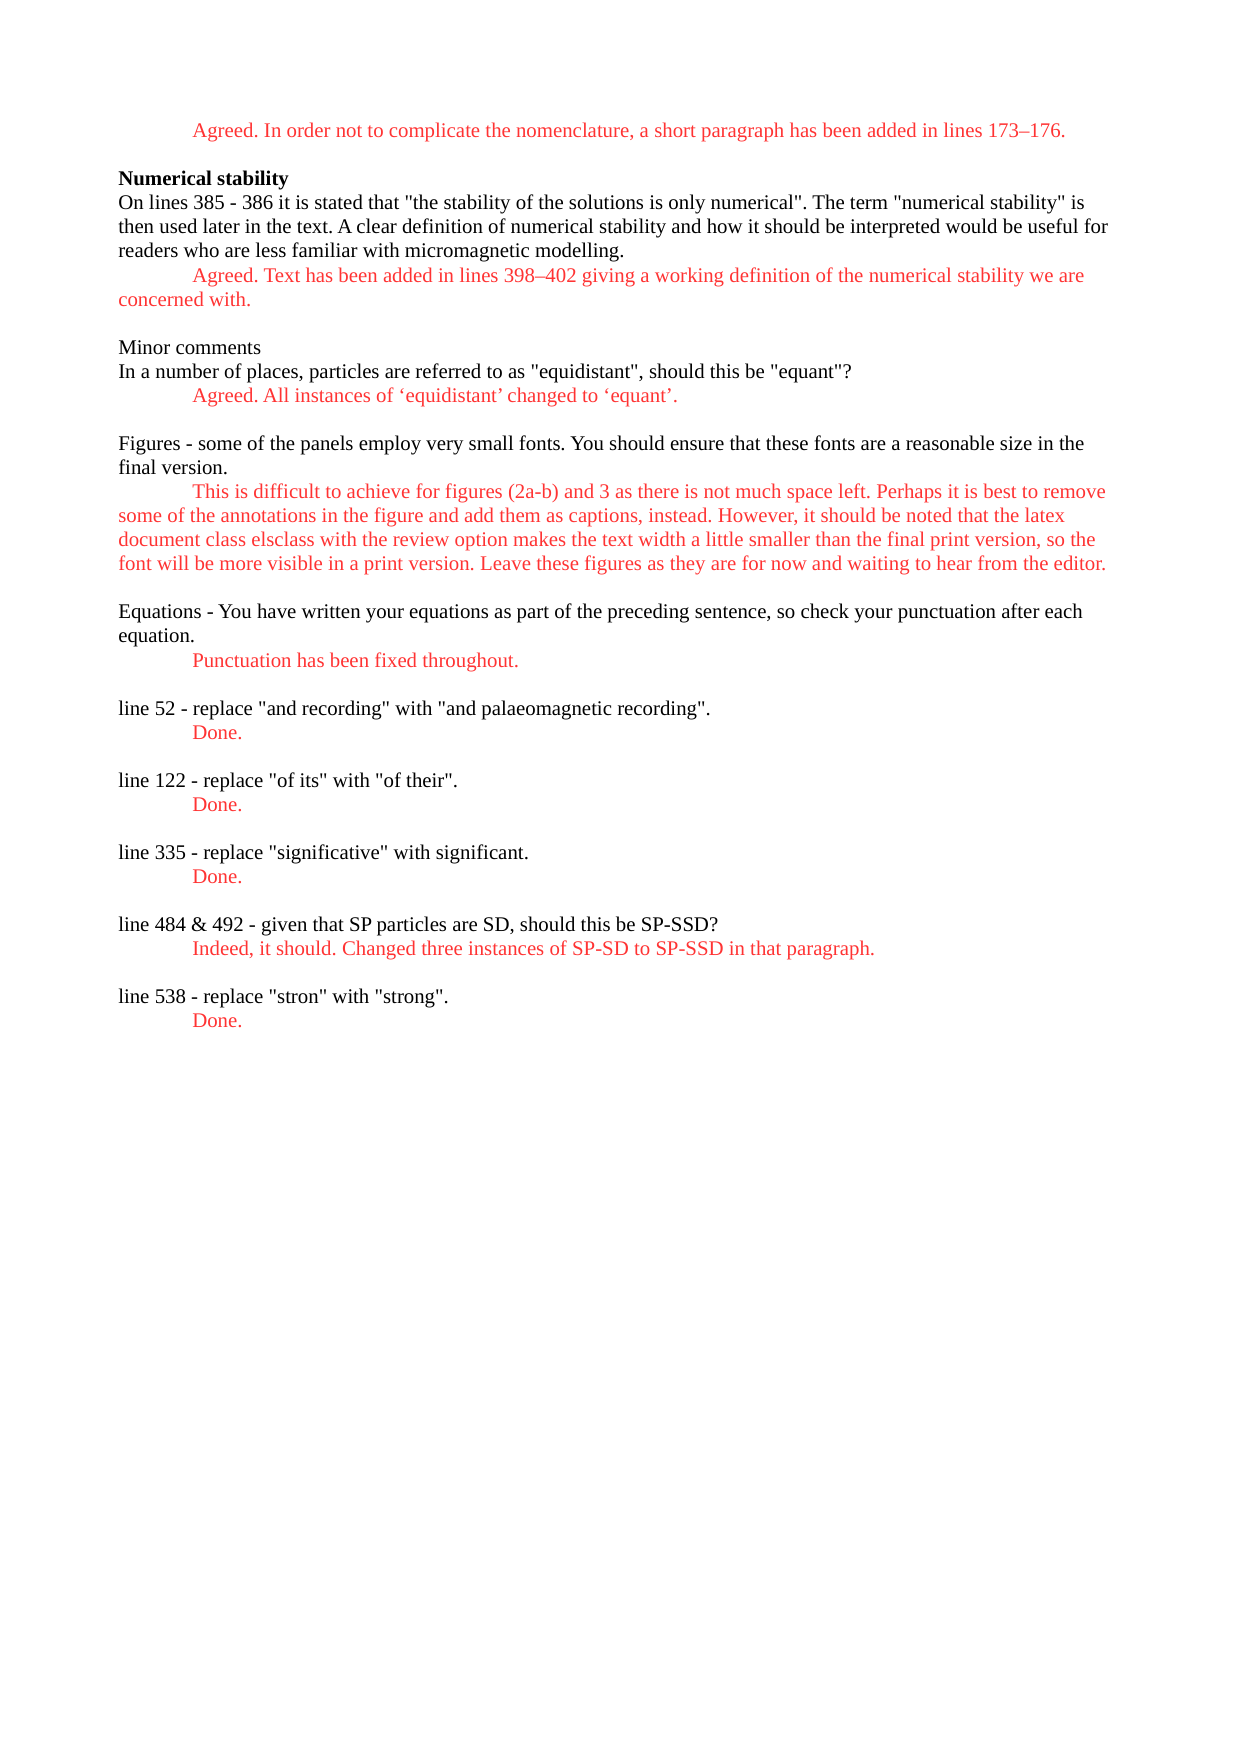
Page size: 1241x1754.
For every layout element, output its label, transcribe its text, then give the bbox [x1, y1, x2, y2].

text line 122 - replace "of its" with "of their". Done. [118, 744, 1122, 816]
text line 335 - replace "significative" with significant. Done. [118, 816, 1122, 888]
text line 484 & 492 - given that SP particles are SD, should this be SP-SSD? Indeed, it should. Changed three instances of SP-SD to SP-SSD in that paragraph. [118, 888, 1122, 960]
text Punctuation has been fixed throughout. line 52 - replace "and recording" with "and palaeomagnetic recording". Done. [118, 647, 1122, 744]
text line 538 - replace "stron" with "strong". [118, 960, 1122, 1008]
text Equations - You have written your equations as part of the preceding sentence, so check your punctuation after each equation. [118, 575, 1122, 647]
text Done. [118, 1008, 1122, 1032]
text Agreed. In order not to complicate the nomenclature, a short paragraph has been added in lines 173–176. Numerical stability On lines 385 - 386 it is stated that "the stability of the solutions is only numerical". The term "numerical stability" is then used later in the text. A clear definition of numerical stability and how it should be interpreted would be useful for readers who are less familiar with micromagnetic modelling. Agreed. Text has been added in lines 398–402 giving a working definition of the numerical stability we are concerned with. Minor comments In a number of places, particles are referred to as "equidistant", should this be "equant"? Agreed. All instances of ‘equidistant’ changed to ‘equant’. [118, 118, 1122, 407]
text Figures - some of the panels employ very small fonts. You should ensure that these fonts are a reasonable size in the final version. This is difficult to achieve for figures (2a-b) and 3 as there is not much space left. Perhaps it is best to remove some of the annotations in the figure and add them as captions, instead. However, it should be noted that the latex document class elsclass with the review option makes the text width a little smaller than the final print version, so the font will be more visible in a print version. Leave these figures as they are for now and waiting to hear from the editor. [118, 407, 1122, 575]
